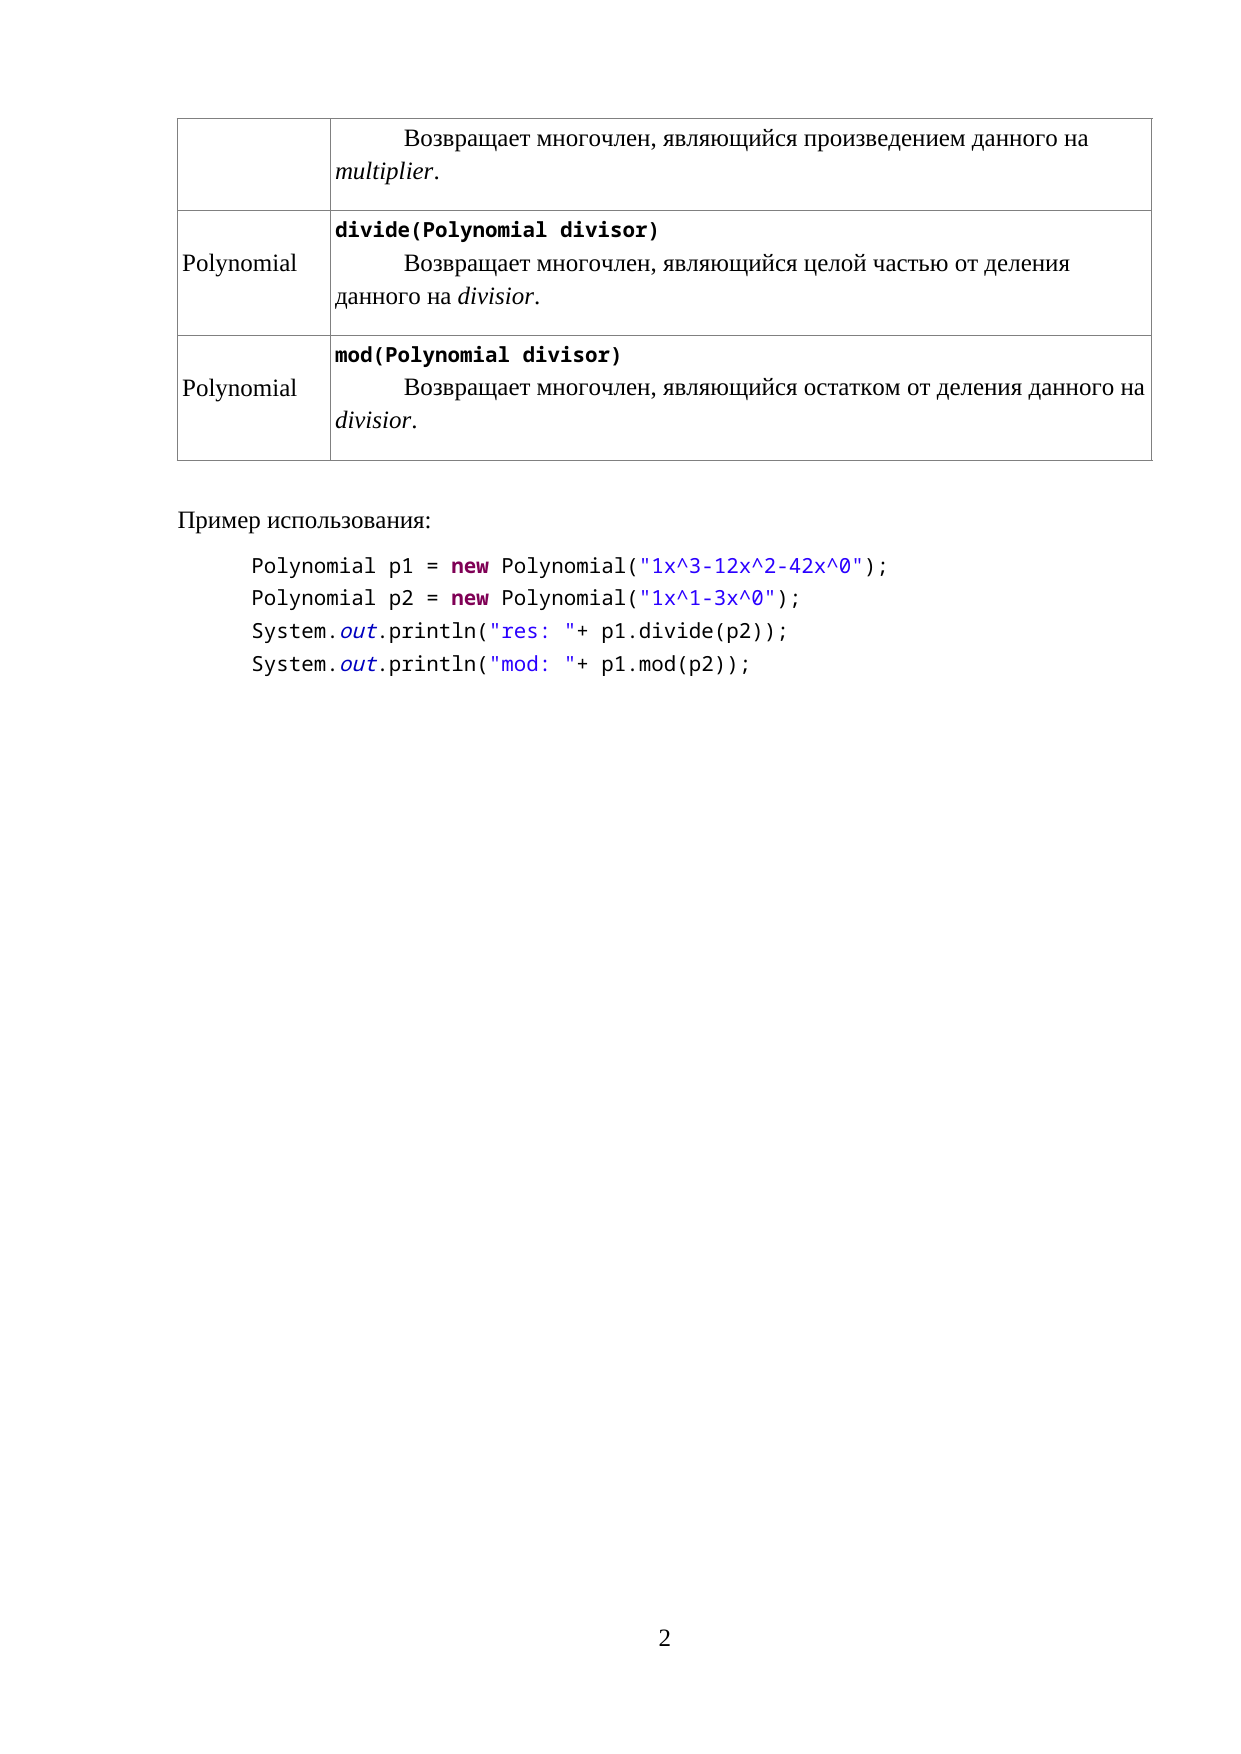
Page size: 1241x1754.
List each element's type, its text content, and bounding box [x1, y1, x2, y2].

table_cell Возвращает многочлен, являющийся произведением данного на multiplier. [331, 119, 1151, 210]
text Polynomial p2 = new Polynomial("1x^1-3x^0"); [177, 583, 1152, 612]
text Polynomial p1 = new Polynomial("1x^3-12x^2-42x^0"); [177, 551, 1152, 579]
table_cell Polynomial [178, 211, 330, 335]
table_cell divide(Polynomial divisor) Возвращает многочлен, являющийся целой частью от деления данного на divisior. [331, 211, 1151, 335]
table_cell Polynomial [178, 336, 330, 460]
text Пример использования: [177, 505, 1152, 534]
text System.out.println("res: "+ p1.divide(p2)); [177, 616, 1152, 644]
table_cell [178, 119, 330, 210]
text System.out.println("mod: "+ p1.mod(p2)); [177, 649, 1152, 677]
table_cell mod(Polynomial divisor) Возвращает многочлен, являющийся остатком от деления данного на divisior. [331, 336, 1151, 460]
